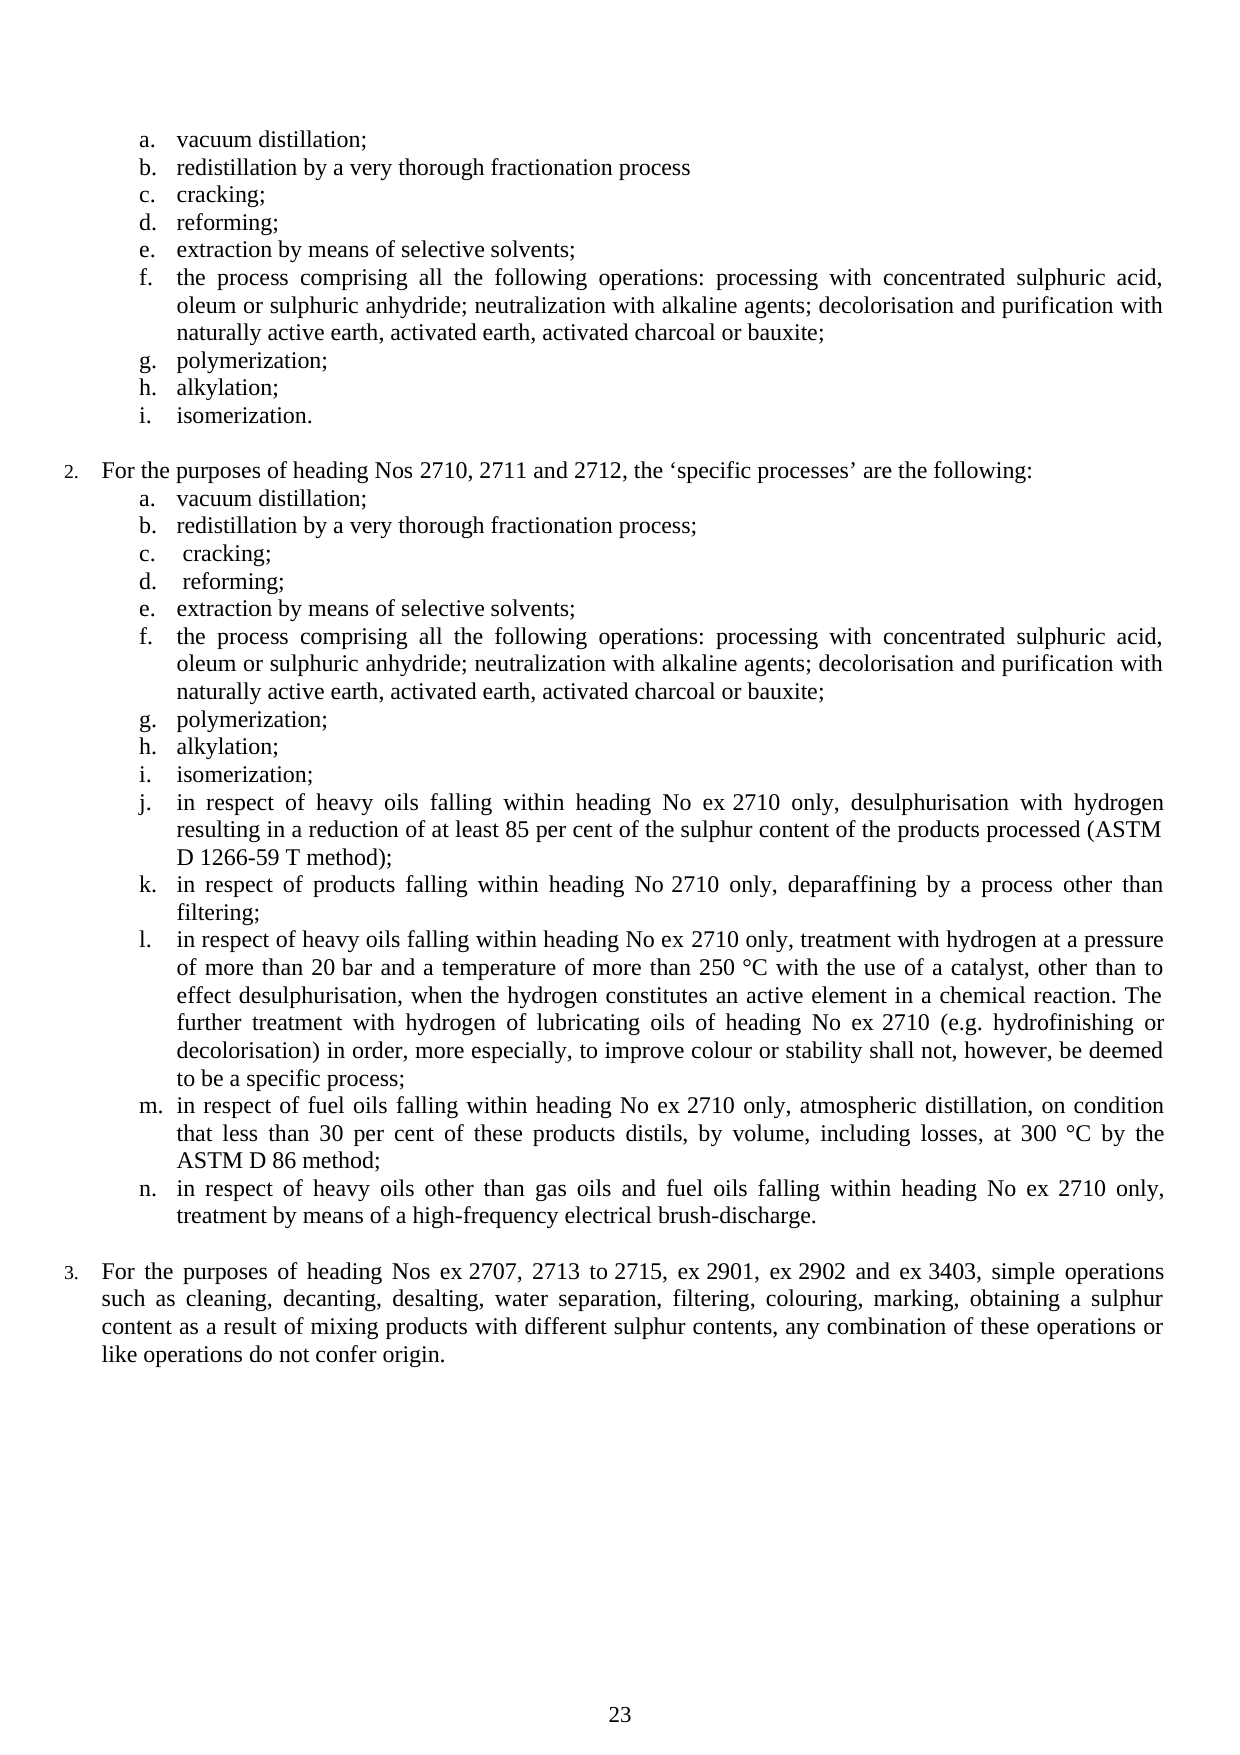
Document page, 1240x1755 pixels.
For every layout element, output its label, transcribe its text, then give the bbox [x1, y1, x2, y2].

list vacuum distillation; [139, 484, 1164, 511]
list in respect of heavy oils falling within heading No ex 2710 only, desulphurisation with hydrogen resulting in a reduction of at least 85 per cent of the sulphur content of the products processed (ASTM D 1266-59 T method); [139, 787, 1164, 870]
list redistillation by a very thorough fractionation process [139, 153, 1164, 180]
list For the purposes of heading Nos 2710, 2711 and 2712, the ‘specific processes’ are the following: [64, 456, 1164, 484]
list extraction by means of selective solvents; [139, 594, 1164, 622]
list in respect of heavy oils falling within heading No ex 2710 only, treatment with hydrogen at a pressure of more than 20 bar and a temperature of more than 250 °C with the use of a catalyst, other than to effect desulphurisation, when the hydrogen constitutes an active element in a chemical reaction. The further treatment with hydrogen of lubricating oils of heading No ex 2710 (e.g. hydrofinishing or decolorisation) in order, more especially, to improve colour or stability shall not, however, be deemed to be a specific process; [139, 926, 1164, 1091]
list alkylation; [139, 373, 1164, 401]
list alkylation; [139, 732, 1164, 760]
list vacuum distillation; [139, 125, 1164, 153]
list polymerization; [139, 346, 1164, 373]
list polymerization; [139, 705, 1164, 732]
list cracking; [139, 180, 1164, 208]
list reforming; [139, 208, 1164, 235]
list isomerization. [139, 401, 1164, 429]
list the process comprising all the following operations: processing with concentrated sulphuric acid, oleum or sulphuric anhydride; neutralization with alkaline agents; decolorisation and purification with naturally active earth, activated earth, activated charcoal or bauxite; [139, 263, 1164, 346]
list in respect of heavy oils other than gas oils and fuel oils falling within heading No ex 2710 only, treatment by means of a high-frequency electrical brush-discharge. [139, 1174, 1164, 1229]
list the process comprising all the following operations: processing with concentrated sulphuric acid, oleum or sulphuric anhydride; neutralization with alkaline agents; decolorisation and purification with naturally active earth, activated earth, activated charcoal or bauxite; [139, 622, 1164, 705]
list redistillation by a very thorough fractionation process; [139, 511, 1164, 539]
list For the purposes of heading Nos ex 2707, 2713 to 2715, ex 2901, ex 2902 and ex 3403, simple operations such as cleaning, decanting, desalting, water separation, filtering, colouring, marking, obtaining a sulphur content as a result of mixing products with different sulphur contents, any combination of these operations or like operations do not confer origin. [64, 1257, 1164, 1367]
list extraction by means of selective solvents; [139, 235, 1164, 263]
list isomerization; [139, 760, 1164, 787]
list cracking; [139, 539, 1164, 567]
list in respect of products falling within heading No 2710 only, deparaffining by a process other than filtering; [139, 870, 1164, 926]
list reforming; [139, 567, 1164, 594]
list in respect of fuel oils falling within heading No ex 2710 only, atmospheric distillation, on condition that less than 30 per cent of these products distils, by volume, including losses, at 300 °C by the ASTM D 86 method; [139, 1091, 1164, 1174]
